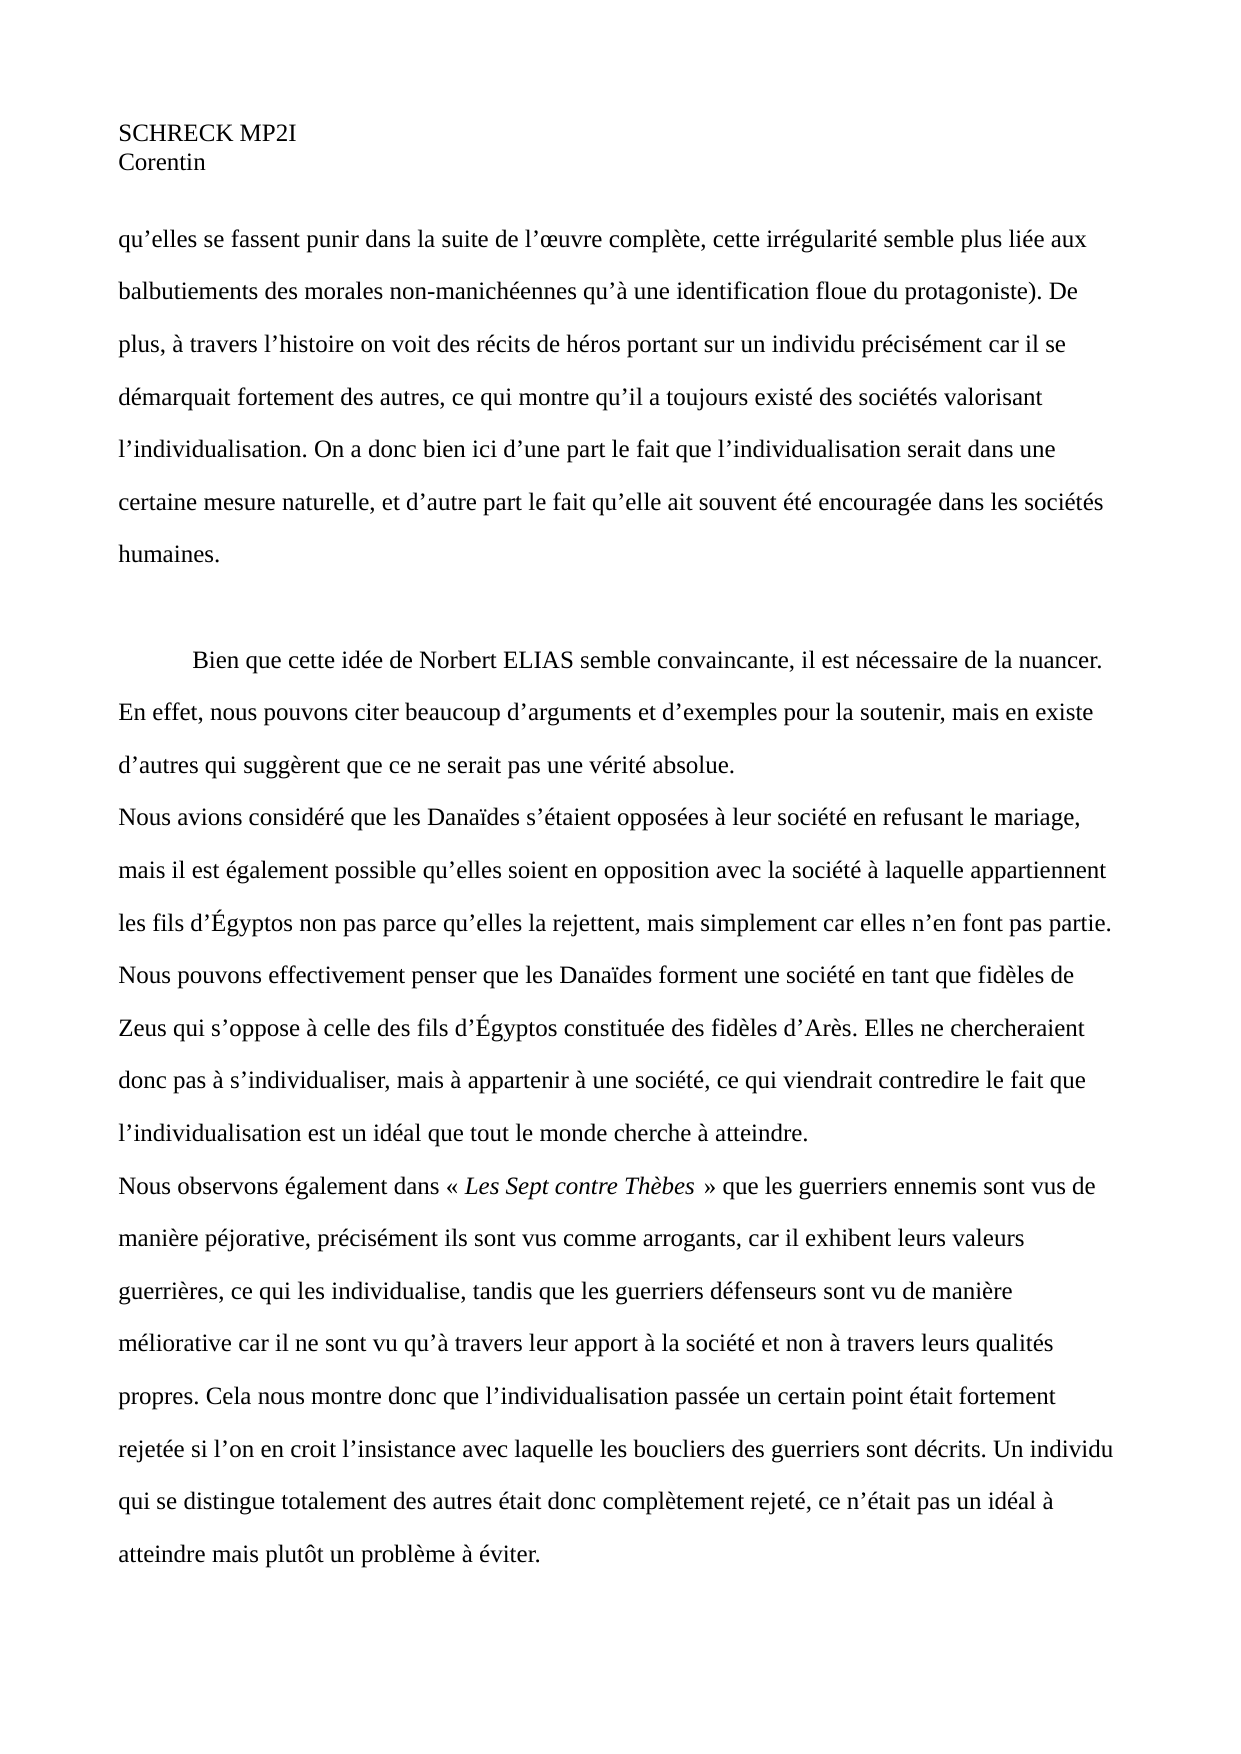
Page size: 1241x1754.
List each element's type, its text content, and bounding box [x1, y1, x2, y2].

text démarquait fortement des autres, ce qui montre qu’il a toujours existé des sociétés valorisant [118, 363, 1122, 416]
text l’individualisation. On a donc bien ici d’une part le fait que l’individualisation serait dans une [118, 416, 1122, 468]
text Nous observons également dans « Les Sept contre Thèbes » que les guerriers ennemis sont vus de manière péjorative, précisément ils sont vus comme arrogants, car il exhibent leurs valeurs [118, 1152, 1122, 1257]
text humaines. [118, 521, 1122, 573]
text Bien que cette idée de Norbert ELIAS semble convaincante, il est nécessaire de la nuancer. En effet, nous pouvons citer beaucoup d’arguments et d’exemples pour la soutenir, mais en existe d’autres qui suggèrent que ce ne serait pas une vérité absolue. [118, 626, 1122, 784]
text rejetée si l’on en croit l’insistance avec laquelle les boucliers des guerriers sont décrits. Un individu qui se distingue totalement des autres était donc complètement rejeté, ce n’était pas un idéal à [118, 1415, 1122, 1520]
text guerrières, ce qui les individualise, tandis que les guerriers défenseurs sont vu de manière [118, 1257, 1122, 1310]
text atteindre mais plutôt un problème à éviter. [118, 1520, 1122, 1573]
text méliorative car il ne sont vu qu’à travers leur apport à la société et non à travers leurs qualités propres. Cela nous montre donc que l’individualisation passée un certain point était fortement [118, 1310, 1122, 1415]
text certaine mesure naturelle, et d’autre part le fait qu’elle ait souvent été encouragée dans les sociétés [118, 468, 1122, 521]
text qu’elles se fassent punir dans la suite de l’œuvre complète, cette irrégularité semble plus liée aux balbutiements des morales non-manichéennes qu’à une identification floue du protagoniste). De plus, à travers l’histoire on voit des récits de héros portant sur un individu précisément car il se [118, 205, 1122, 363]
text Nous avions considéré que les Danaïdes s’étaient opposées à leur société en refusant le mariage, mais il est également possible qu’elles soient en opposition avec la société à laquelle appartiennent les fils d’Égyptos non pas parce qu’elles la rejettent, mais simplement car elles n’en font pas partie. Nous pouvons effectivement penser que les Danaïdes forment une société en tant que fidèles de Zeus qui s’oppose à celle des fils d’Égyptos constituée des fidèles d’Arès. Elles ne chercheraient donc pas à s’individualiser, mais à appartenir à une société, ce qui viendrait contredire le fait que l’individualisation est un idéal que tout le monde cherche à atteindre. [118, 784, 1122, 1152]
